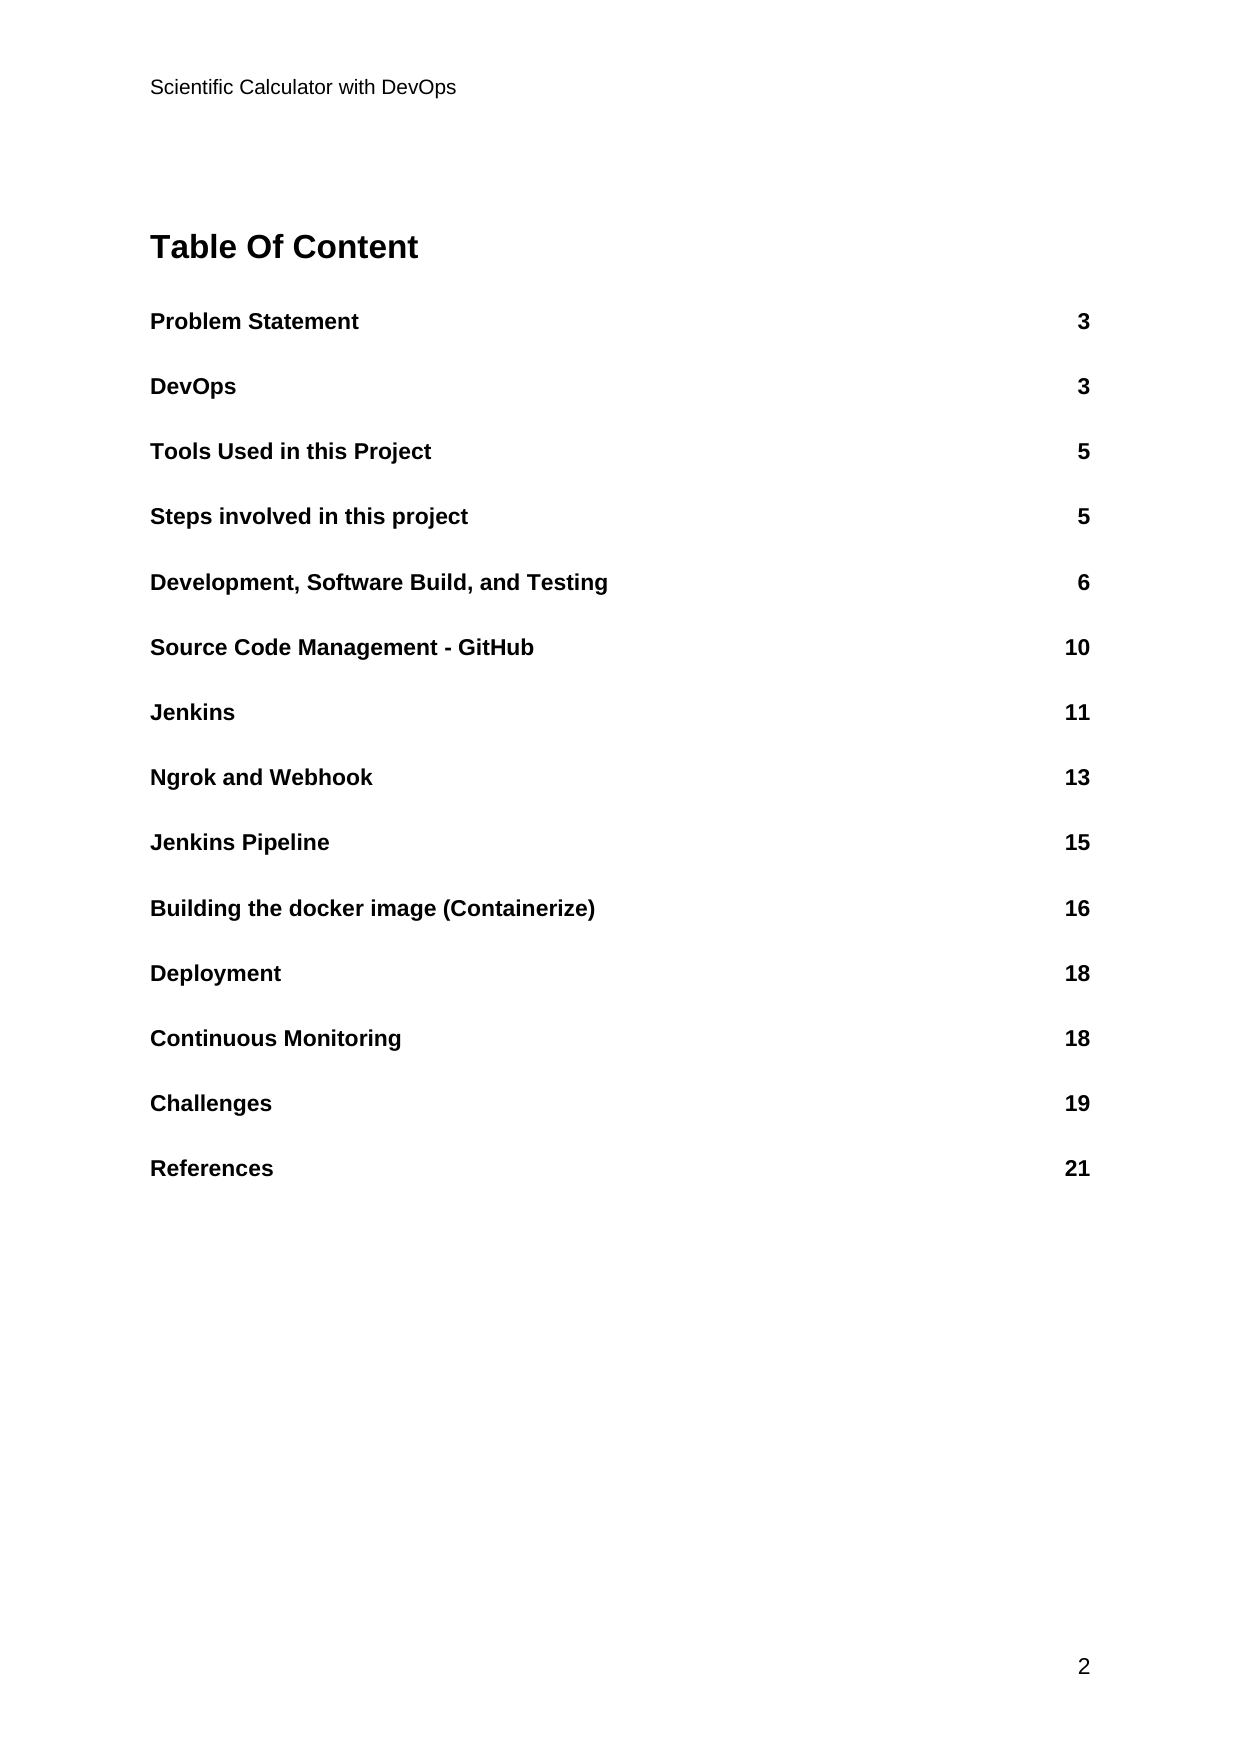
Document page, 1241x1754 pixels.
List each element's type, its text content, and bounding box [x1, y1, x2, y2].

text References 21 [150, 1155, 1090, 1182]
text Table Of Content [150, 227, 1090, 266]
text Problem Statement 3 [150, 308, 1090, 334]
text Deployment 18 [150, 960, 1090, 986]
text Continuous Monitoring 18 [150, 1025, 1090, 1051]
text Development, Software Build, and Testing 6 [150, 568, 1090, 595]
text Jenkins 11 [150, 699, 1090, 725]
text Tools Used in this Project 5 [150, 438, 1090, 464]
text Source Code Management - GitHub 10 [150, 634, 1090, 660]
text Jenkins Pipeline 15 [150, 829, 1090, 856]
text DevOps 3 [150, 373, 1090, 399]
text Challenges 19 [150, 1090, 1090, 1117]
text Building the docker image (Containerize) 16 [150, 894, 1090, 921]
text Steps involved in this project 5 [150, 503, 1090, 530]
text Ngrok and Webhook 13 [150, 764, 1090, 791]
